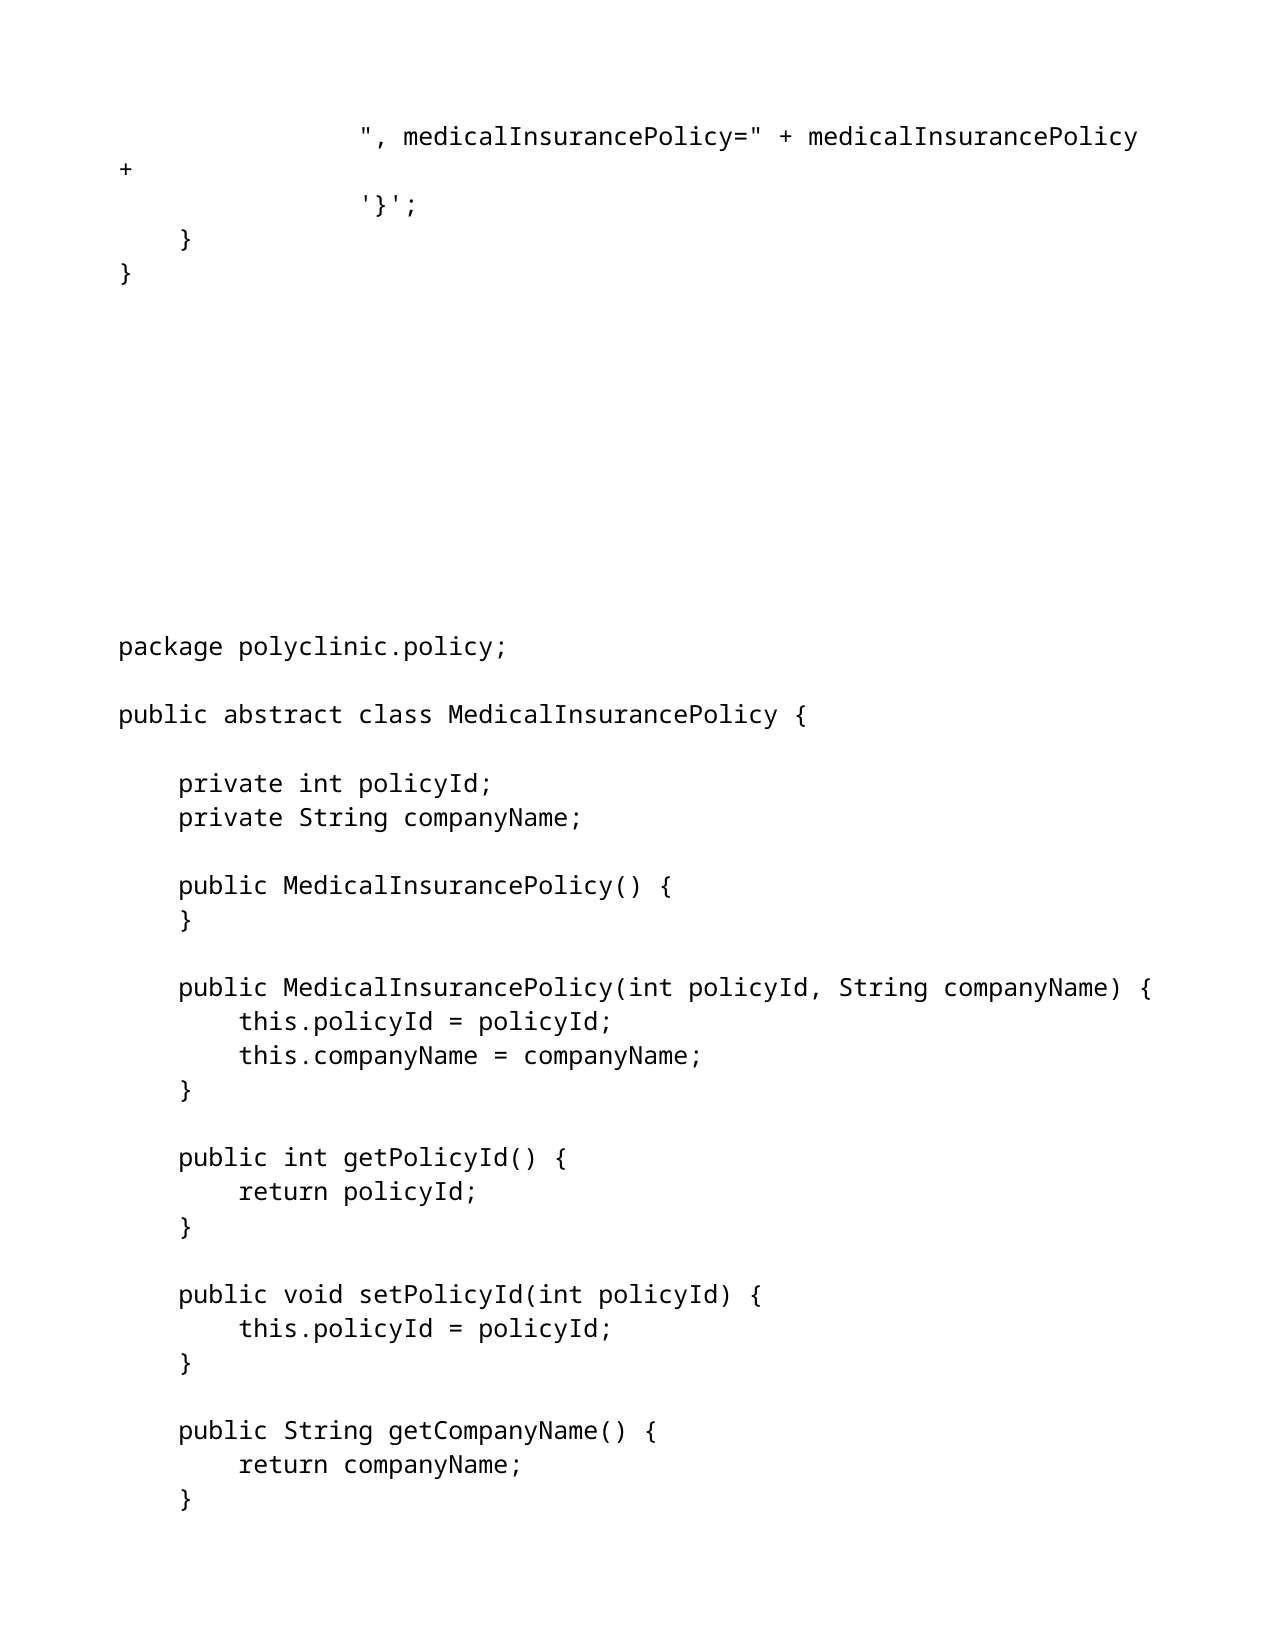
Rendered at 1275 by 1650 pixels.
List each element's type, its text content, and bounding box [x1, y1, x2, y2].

text this.policyId = policyId; [118, 1310, 1157, 1344]
text return companyName; [118, 1447, 1157, 1481]
text public void setPolicyId(int policyId) { [118, 1276, 1157, 1310]
text public MedicalInsurancePolicy(int policyId, String companyName) { [118, 970, 1157, 1004]
text } [118, 1481, 1157, 1515]
text } [118, 220, 1157, 254]
text } [118, 254, 1157, 288]
text ", medicalInsurancePolicy=" + medicalInsurancePolicy + [118, 118, 1157, 186]
text } [118, 1072, 1157, 1106]
text private int policyId; [118, 765, 1157, 799]
text '}'; [118, 186, 1157, 220]
text public MedicalInsurancePolicy() { [118, 867, 1157, 902]
text this.companyName = companyName; [118, 1038, 1157, 1072]
text public abstract class MedicalInsurancePolicy { [118, 697, 1157, 731]
text private String companyName; [118, 799, 1157, 833]
text } [118, 1208, 1157, 1242]
text } [118, 902, 1157, 936]
text public int getPolicyId() { [118, 1140, 1157, 1174]
text } [118, 1344, 1157, 1378]
text package polyclinic.policy; [118, 629, 1157, 663]
text public String getCompanyName() { [118, 1412, 1157, 1447]
text return policyId; [118, 1174, 1157, 1208]
text this.policyId = policyId; [118, 1004, 1157, 1038]
